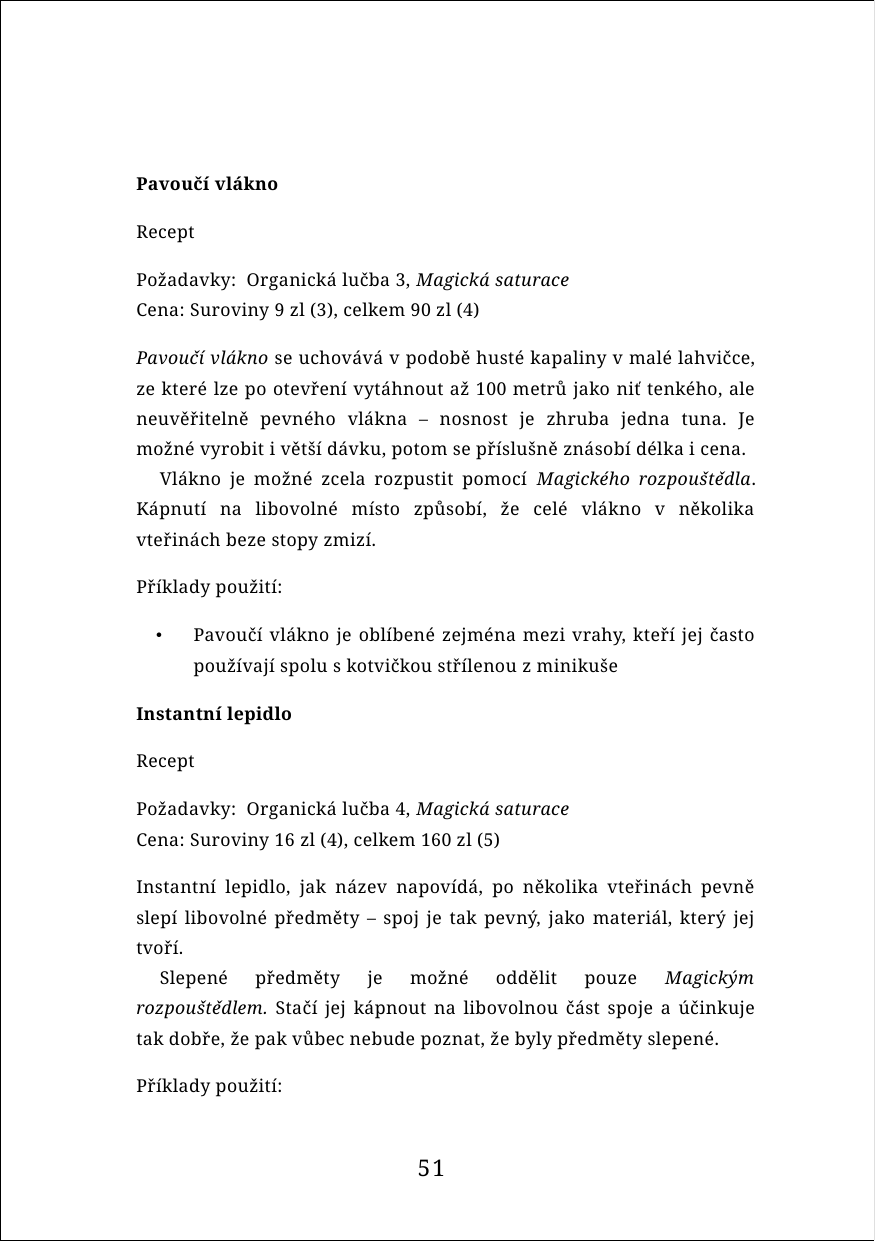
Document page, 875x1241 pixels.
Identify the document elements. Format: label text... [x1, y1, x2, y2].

text Instantní lepidlo [136, 701, 756, 725]
text Recept [136, 749, 756, 773]
text Pavoučí vlákno se uchovává v podobě husté kapaliny v malé lahvičce, ze které lze po otevření vytáhnout až 100 metrů jako niť tenkého, ale neuvěřitelně pevného vlákna – nosnost je zhruba jedna tuna. Je možné vyrobit i větší dávku, potom se příslušně znásobí délka i cena. Vlákno je možné zcela rozpustit pomocí Magického rozpouštědla. Kápnutí na libovolné místo způsobí, že celé vlákno v několika vteřinách beze stopy zmizí. [136, 346, 756, 551]
text Recept [136, 220, 756, 244]
text Požadavky: Organická lučba 4, Magická saturace Cena: Suroviny 16 zl (4), celkem 160 zl (5) [136, 797, 756, 851]
text Instantní lepidlo, jak název napovídá, po několika vteřinách pevně slepí libovolné předměty – spoj je tak pevný, jako materiál, který jej tvoří. Slepené předměty je možné oddělit pouze Magickým rozpouštědlem. Stačí jej kápnout na libovolnou část spoje a účinkuje tak dobře, že pak vůbec nebude poznat, že byly předměty slepené. [136, 875, 756, 1050]
text Požadavky: Organická lučba 3, Magická saturace Cena: Suroviny 9 zl (3), celkem 90 zl (4) [136, 268, 756, 322]
text Příklady použití: [136, 575, 756, 599]
list Pavoučí vlákno je oblíbené zejména mezi vrahy, kteří jej často používají spolu s kotvičkou střílenou z minikuše [156, 623, 756, 677]
text Příklady použití: [136, 1074, 756, 1098]
text Pavoučí vlákno [136, 172, 756, 196]
